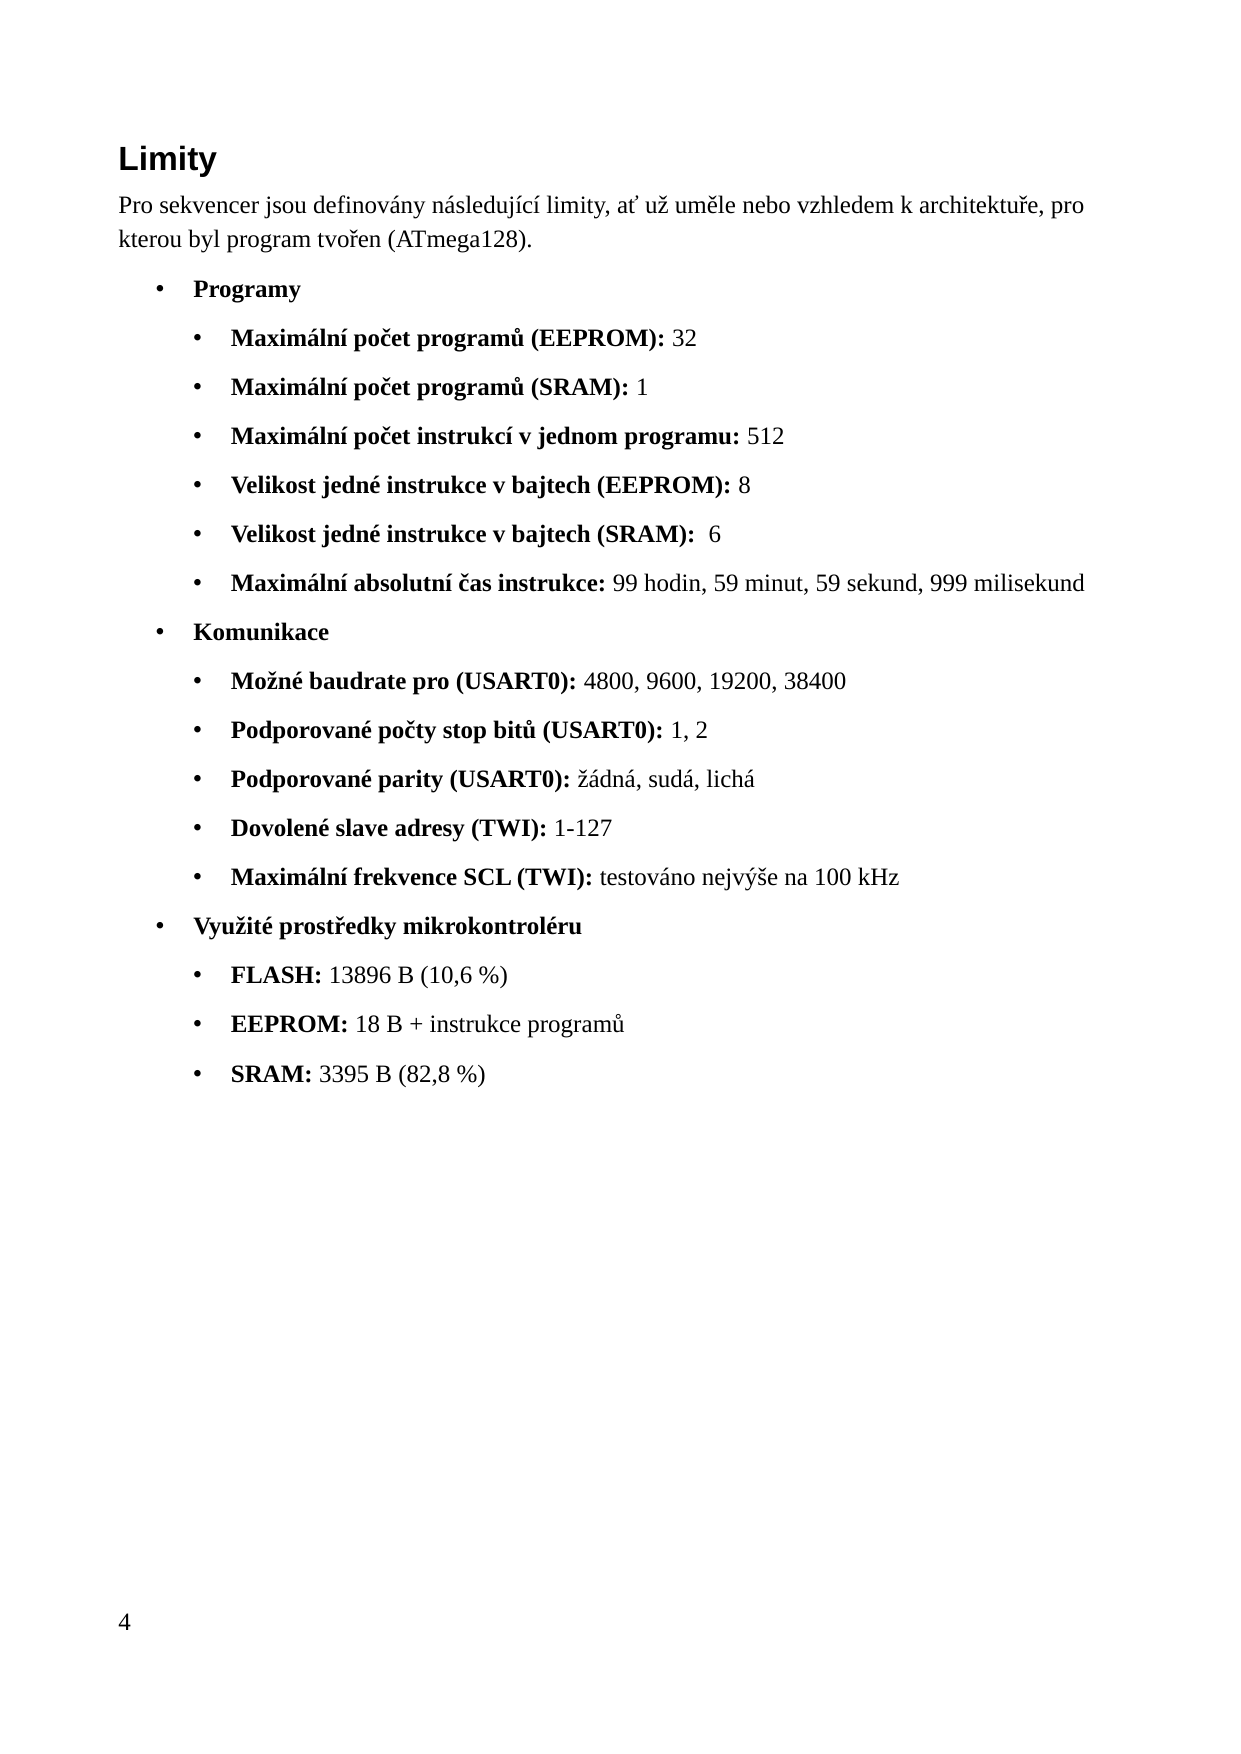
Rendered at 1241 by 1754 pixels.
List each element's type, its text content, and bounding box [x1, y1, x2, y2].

list Maximální absolutní čas instrukce: 99 hodin, 59 minut, 59 sekund, 999 milisekund [193, 568, 1122, 597]
list Maximální počet instrukcí v jednom programu: 512 [193, 421, 1122, 449]
list SRAM: 3395 B (82,8 %) [193, 1059, 1122, 1087]
list Maximální frekvence SCL (TWI): testováno nejvýše na 100 kHz [193, 862, 1122, 891]
list Programy [156, 274, 1122, 302]
list Podporované parity (USART0): žádná, sudá, lichá [193, 764, 1122, 793]
list Dovolené slave adresy (TWI): 1-127 [193, 813, 1122, 842]
list FLASH: 13896 B (10,6 %) [193, 961, 1122, 989]
list Maximální počet programů (EEPROM): 32 [193, 323, 1122, 351]
text Pro sekvencer jsou definovány následující limity, ať už uměle nebo vzhledem k architektuře, pro kterou byl program tvořen (ATmega128). [118, 190, 1122, 253]
list Komunikace [156, 617, 1122, 646]
list Velikost jedné instrukce v bajtech (SRAM): 6 [193, 519, 1122, 548]
list Možné baudrate pro (USART0): 4800, 9600, 19200, 38400 [193, 666, 1122, 695]
subtitle Limity [118, 139, 1122, 178]
list Maximální počet programů (SRAM): 1 [193, 372, 1122, 401]
list Podporované počty stop bitů (USART0): 1, 2 [193, 715, 1122, 744]
list EEPROM: 18 B + instrukce programů [193, 1009, 1122, 1038]
list Využité prostředky mikrokontroléru [156, 911, 1122, 940]
list Velikost jedné instrukce v bajtech (EEPROM): 8 [193, 470, 1122, 499]
